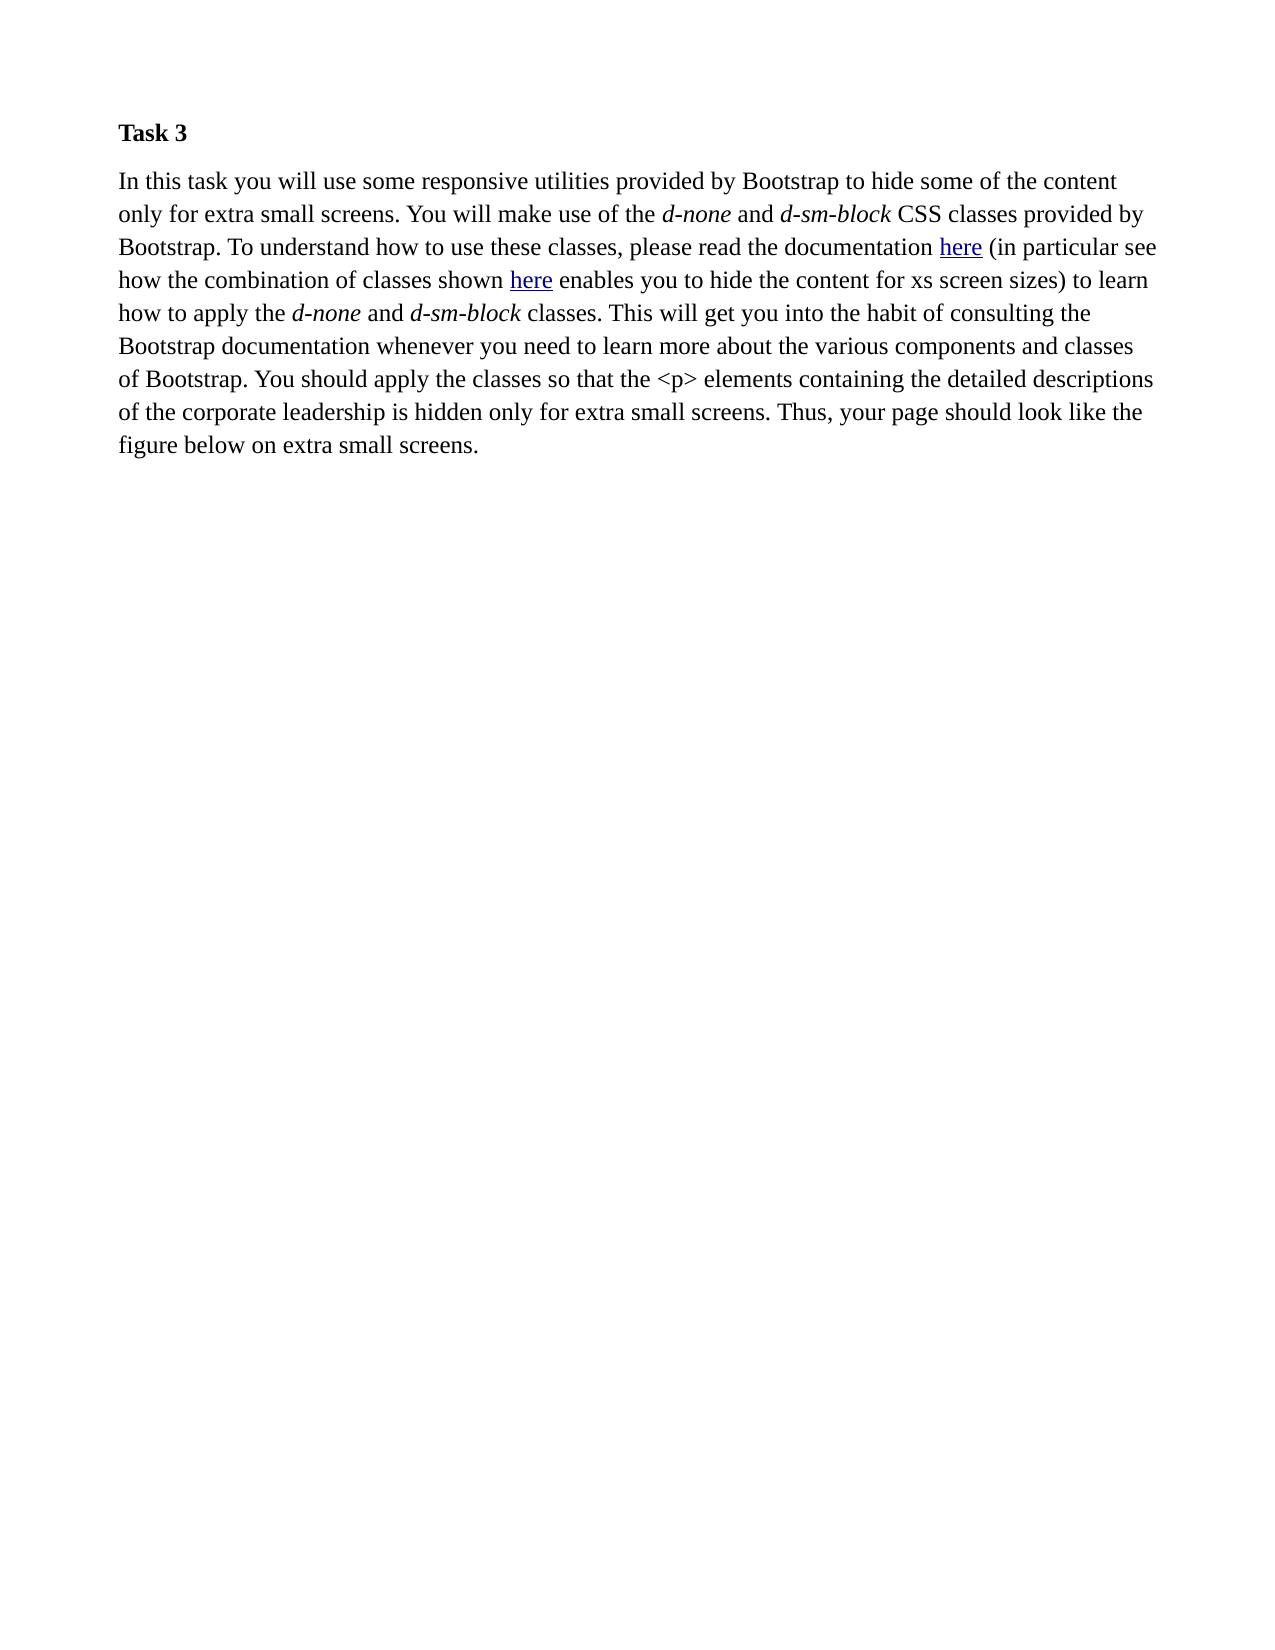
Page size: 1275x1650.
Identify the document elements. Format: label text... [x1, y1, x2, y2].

text Task 3 [118, 118, 1157, 147]
text In this task you will use some responsive utilities provided by Bootstrap to hide some of the content only for extra small screens. You will make use of the d-none and d-sm-block CSS classes provided by Bootstrap. To understand how to use these classes, please read the documentation here (in particular see how the combination of classes shown here enables you to hide the content for xs screen sizes) to learn how to apply the d-none and d-sm-block classes. This will get you into the habit of consulting the Bootstrap documentation whenever you need to learn more about the various components and classes of Bootstrap. You should apply the classes so that the <p> elements containing the detailed descriptions of the corporate leadership is hidden only for extra small screens. Thus, your page should look like the figure below on extra small screens. [118, 166, 1157, 459]
